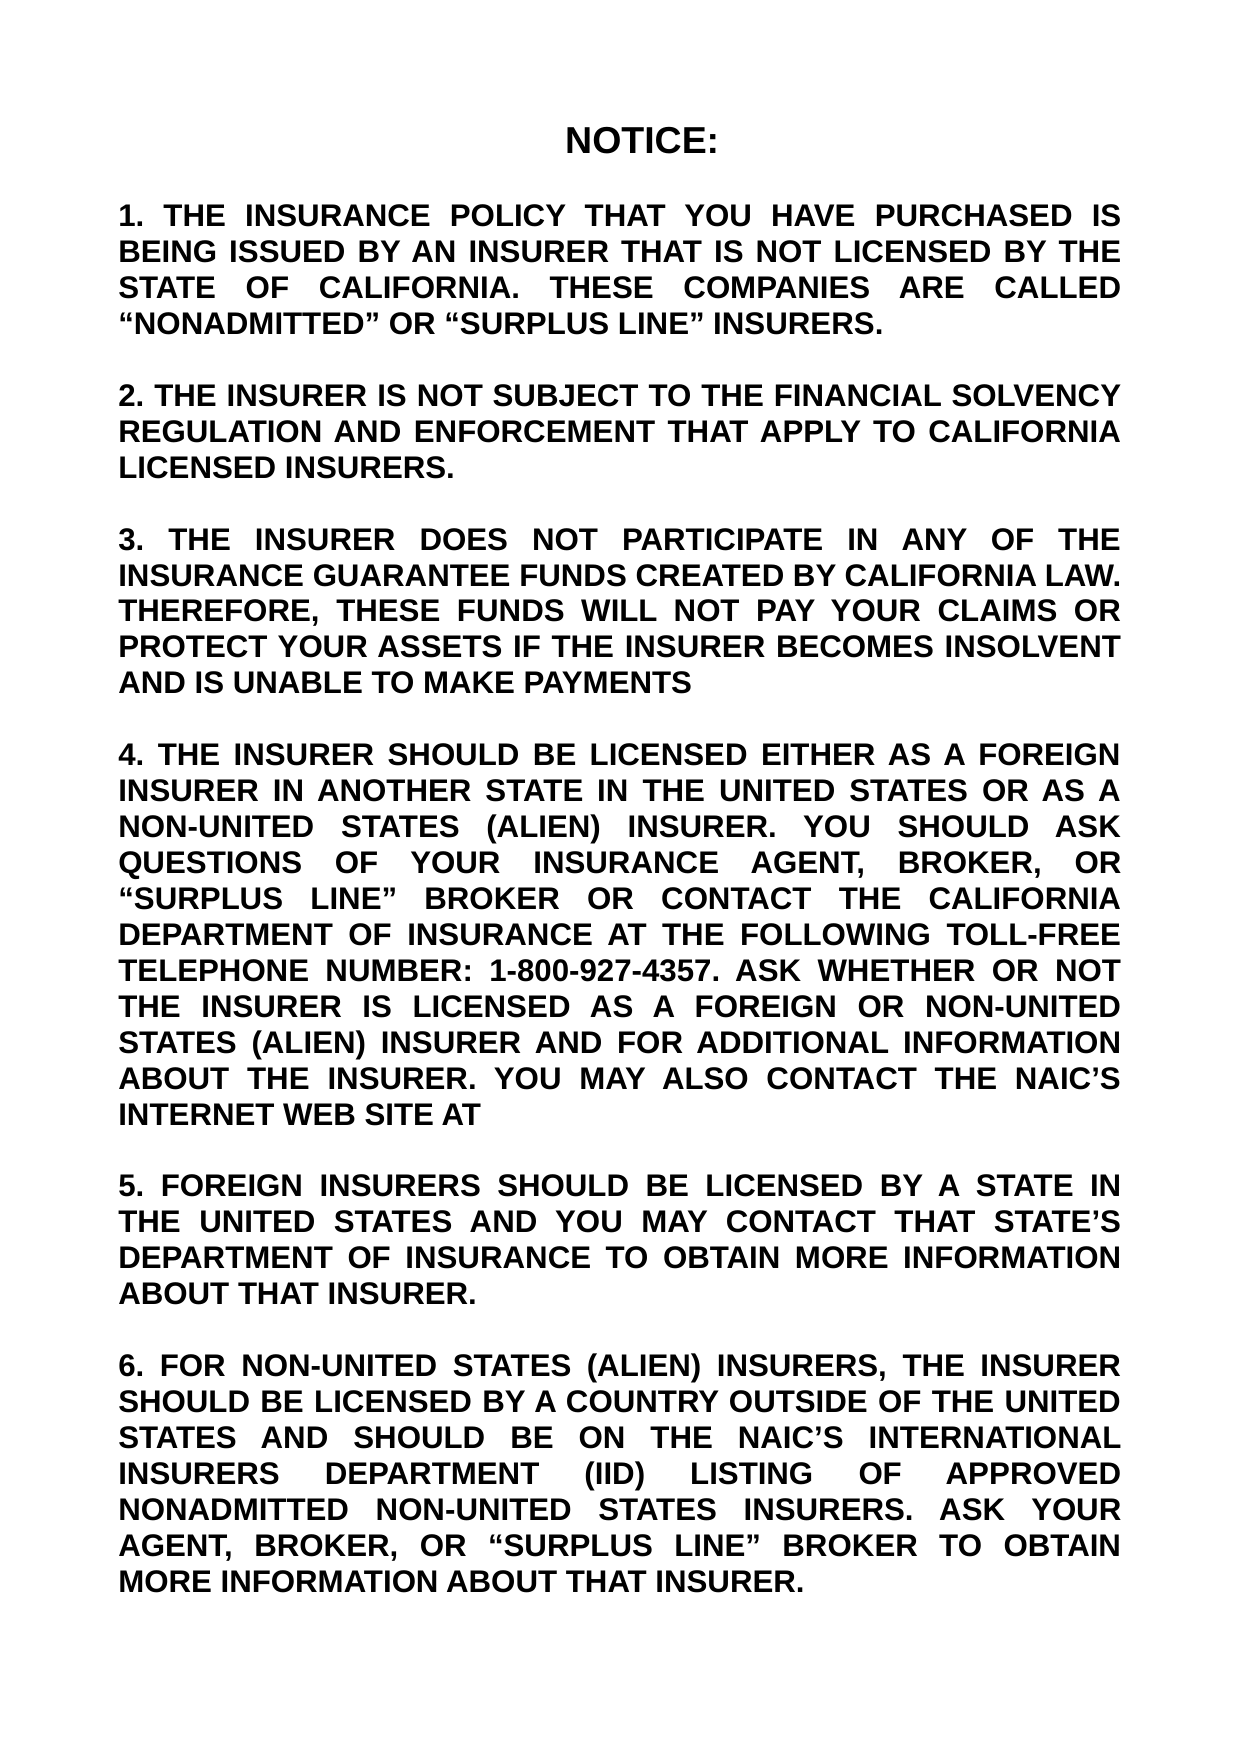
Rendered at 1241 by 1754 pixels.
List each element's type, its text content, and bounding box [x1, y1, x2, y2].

text 3. THE INSURER DOES NOT PARTICIPATE IN ANY OF THE INSURANCE GUARANTEE FUNDS CREATED BY CALIFORNIA LAW. THEREFORE, THESE FUNDS WILL NOT PAY YOUR CLAIMS OR PROTECT YOUR ASSETS IF THE INSURER BECOMES INSOLVENT AND IS UNABLE TO MAKE PAYMENTS [118, 521, 1122, 700]
text 6. FOR NON-UNITED STATES (ALIEN) INSURERS, THE INSURER SHOULD BE LICENSED BY A COUNTRY OUTSIDE OF THE UNITED STATES AND SHOULD BE ON THE NAIC’S INTERNATIONAL INSURERS DEPARTMENT (IID) LISTING OF APPROVED NONADMITTED NON-UNITED STATES INSURERS. ASK YOUR AGENT, BROKER, OR “SURPLUS LINE” BROKER TO OBTAIN MORE INFORMATION ABOUT THAT INSURER. [118, 1347, 1122, 1599]
text 2. THE INSURER IS NOT SUBJECT TO THE FINANCIAL SOLVENCY REGULATION AND ENFORCEMENT THAT APPLY TO CALIFORNIA LICENSED INSURERS. [118, 377, 1122, 485]
text 4. THE INSURER SHOULD BE LICENSED EITHER AS A FOREIGN INSURER IN ANOTHER STATE IN THE UNITED STATES OR AS A NON-UNITED STATES (ALIEN) INSURER. YOU SHOULD ASK QUESTIONS OF YOUR INSURANCE AGENT, BROKER, OR “SURPLUS LINE” BROKER OR CONTACT THE CALIFORNIA DEPARTMENT OF INSURANCE AT THE FOLLOWING TOLL-FREE TELEPHONE NUMBER: 1-800-927-4357. ASK WHETHER OR NOT THE INSURER IS LICENSED AS A FOREIGN OR NON-UNITED STATES (ALIEN) INSURER AND FOR ADDITIONAL INFORMATION ABOUT THE INSURER. YOU MAY ALSO CONTACT THE NAIC’S INTERNET WEB SITE AT [118, 736, 1122, 1132]
text NOTICE: [118, 118, 1122, 161]
text 5. FOREIGN INSURERS SHOULD BE LICENSED BY A STATE IN THE UNITED STATES AND YOU MAY CONTACT THAT STATE’S DEPARTMENT OF INSURANCE TO OBTAIN MORE INFORMATION ABOUT THAT INSURER. [118, 1167, 1122, 1311]
text 1. THE INSURANCE POLICY THAT YOU HAVE PURCHASED IS BEING ISSUED BY AN INSURER THAT IS NOT LICENSED BY THE STATE OF CALIFORNIA. THESE COMPANIES ARE CALLED “NONADMITTED” OR “SURPLUS LINE” INSURERS. [118, 197, 1122, 341]
